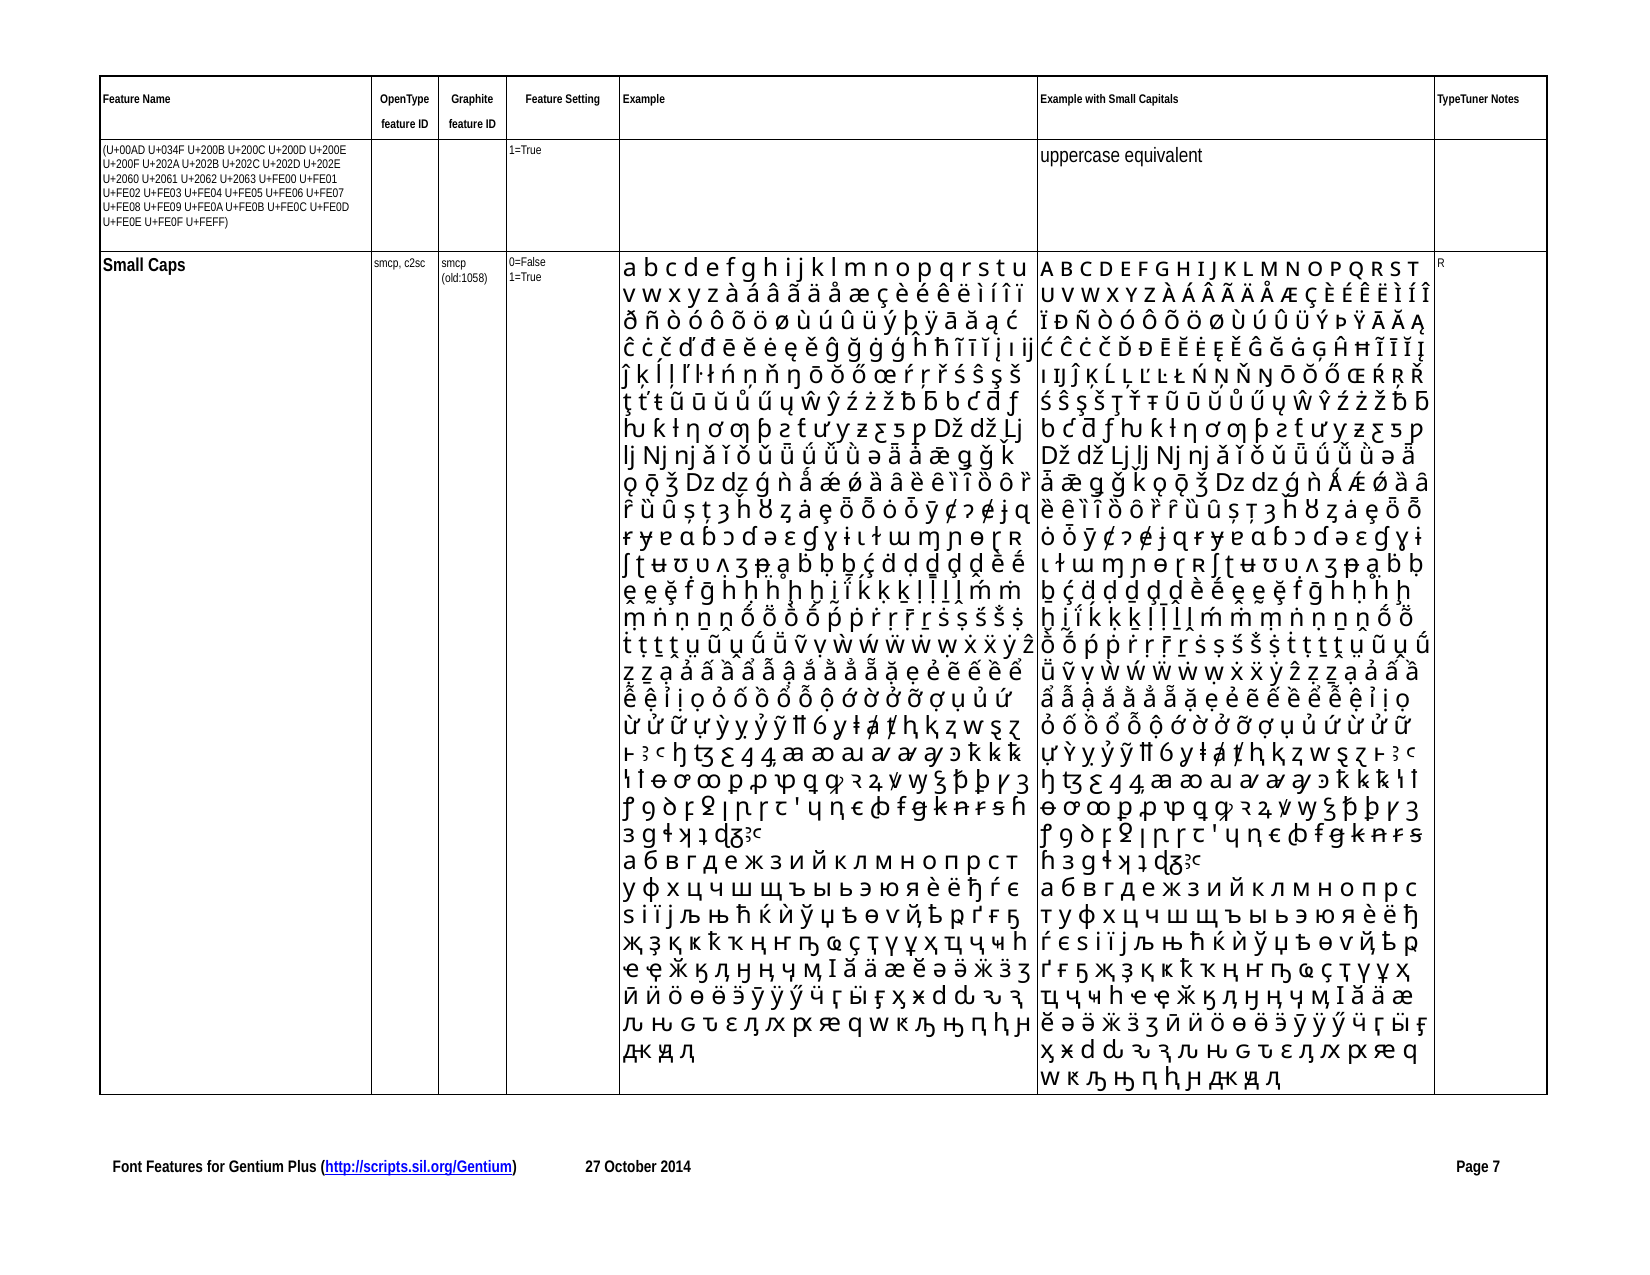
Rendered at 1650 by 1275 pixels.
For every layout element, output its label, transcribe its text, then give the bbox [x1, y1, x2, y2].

table_cell (U+00AD U+034F U+200B U+200C U+200D U+200E U+200F U+202A U+202B U+202C U+202D U+202E U+2060 U+2061 U+2062 U+2063 U+FE00 U+FE01 U+FE02 U+FE03 U+FE04 U+FE05 U+FE06 U+FE07 U+FE08 U+FE09 U+FE0A U+FE0B U+FE0C U+FE0D U+FE0E U+FE0F U+FEFF) [101, 140, 371, 251]
table_cell 1=True [507, 140, 619, 251]
table_header Graphite feature ID [439, 77, 506, 139]
table_cell a b c d e f g h i j k l m n o p q r s t u v w x y z à á â ã ä å æ ç è é ê ë ì í î ï ð ñ ò ó ô õ ö ø ù ú û ü ý þ ÿ ā ă ą ć ĉ ċ č ď đ ē ĕ ė ę ě ĝ ğ ġ ģ ĥ ħ ĩ ī ĭ į ı ĳ ĵ ķ ĺ ļ ľ ŀ ł ń ņ ň ŋ ō ŏ ő œ ŕ ŗ ř ś ŝ ş š ţ ť ŧ ũ ū ŭ ů ű ų ŵ ŷ ź ż ž ƀ ƃ ƅ ƈ ƌ ƒ ƕ ƙ ƚ ƞ ơ ƣ ƥ ƨ ƭ ư ƴ ƶ ƹ ƽ ƿ ǅ ǆ ǈ ǉ ǋ ǌ ǎ ǐ ǒ ǔ ǖ ǘ ǚ ǜ ǝ ǟ ǡ ǣ ǥ ǧ ǩ ǫ ǭ ǯ ǲ ǳ ǵ ǹ ǻ ǽ ǿ ȁ ȃ ȅ ȇ ȉ ȋ ȍ ȏ ȑ ȓ ȕ ȗ ș ț ȝ ȟ ȣ ȥ ȧ ȩ ȫ ȭ ȯ ȱ ȳ ȼ ɂ ɇ ɉ ɋ ɍ ɏ ɐ ɑ ɓ ɔ ɗ ə ɛ ɠ ɣ ɨ ɩ ɫ ɯ ɱ ɲ ɵ ɽ ʀ ʃ ʈ ʉ ʊ ʋ ʌ ʒ ᵽ ḁ ḃ ḅ ḇ ḉ ḋ ḍ ḏ ḑ ḓ ḕ ḗ ḙ ḛ ḝ ḟ ḡ ḣ ḥ ḧ ḩ ḫ ḭ ḯ ḱ ḳ ḵ ḷ ḹ ḻ ḽ ḿ ṁ ṃ ṅ ṇ ṉ ṋ ṍ ṏ ṑ ṓ ṕ ṗ ṙ ṛ ṝ ṟ ṡ ṣ ṥ ṧ ṩ ṫ ṭ ṯ ṱ ṳ ṵ ṷ ṹ ṻ ṽ ṿ ẁ ẃ ẅ ẇ ẉ ẋ ẍ ẏ ẑ ẓ ẕ ạ ả ấ ầ ẩ ẫ ậ ắ ằ ẳ ẵ ặ ẹ ẻ ẽ ế ề ể ễ ệ ỉ ị ọ ỏ ố ồ ổ ỗ ộ ớ ờ ở ỡ ợ ụ ủ ứ ừ ử ữ ự ỳ ỵ ỷ ỹ ỻ ỽ ỿ ⱡ ⱥ ⱦ ⱨ ⱪ ⱬ ⱳ ȿ ɀ ⱶ ꜣ ꜥ ꜧ ꜩ ꜫ ꜭ ꜯ ꜳ ꜵ ꜷ ꜹ ꜻ ꜽ ꜿ ꝁ ꝃ ꝅ ꝇ ꝉ ꝋ ꝍ ꝏ ꝑ ꝓ ꝕ ꝗ ꝙ ꝛ ꝝ ꝟ ꝡ ꝣ ꝥ ꝧ ꝩ ꝫ ꝭ ꝯ ꝺ ꝼ ꝿ ꞁ ꞃ ꞅ ꞇ ꞌ ɥ ꞑ ꞓ ꞗ ꞙ ꞡ ꞣ ꞥ ꞧ ꞩ ɦ ɜ ɡ ɬ ʞ ʇ ɖᵹꜣꜥ а б в г д е ж з и й к л м н о п р с т у ф х ц ч ш щ ъ ы ь э ю я ѐ ё ђ ѓ є ѕ і ї ј љ њ ћ ќ ѝ ў џ ѣ ѳ ѵ ҋ ҍ ҏ ґ ғ ҕ җ ҙ қ ҝ ҟ ҡ ң ҥ ҧ ҩ ҫ ҭ ү ұ ҳ ҵ ҷ ҹ һ ҽ ҿ ӂ ӄ ӆ ӈ ӊ ӌ ӎ ӏ ӑ ӓ ӕ ӗ ә ӛ ӝ ӟ ӡ ӣ ӥ ӧ ө ӫ ӭ ӯ ӱ ӳ ӵ ӷ ӹ ӻ ӽ ӿ ԁ ԃ ԅ ԇ ԉ ԋ ԍ ԏ ԑ ԓ ԕ ԗ ԙ ԛ ԝ ԟ ԡ ԣ ԥ ԧ ԩ ԫ ԭ ԯ [620, 252, 1037, 1094]
table_cell [1435, 140, 1546, 251]
table_header TypeTuner Notes [1435, 77, 1546, 139]
table_header Feature Name [101, 77, 371, 139]
table_cell [372, 140, 438, 251]
table_cell smcp, c2sc [372, 252, 438, 1094]
table_header Feature Setting [507, 77, 619, 139]
table_cell ­ ͏ ​ ‌ ‍ ‎ ‏ ‪ ‫ ‬ ‭ ‮ ⁠ ⁡ ⁢ ⁣ ︀ ︁ ︂ ︃ ︄ ︅ ︆ ︇ ︈ ︉ ︊ ︋ ︌ ︍ ︎ ️ ﻿ [620, 140, 1037, 251]
table_header Example [620, 77, 1037, 139]
table_cell a b c d e f g h i j k l m n o p q r s t u v w x y z à á â ã ä å æ ç è é ê ë ì í î ï ð ñ ò ó ô õ ö ø ù ú û ü ý þ ÿ ā ă ą ć ĉ ċ č ď đ ē ĕ ė ę ě ĝ ğ ġ ģ ĥ ħ ĩ ī ĭ į ı ĳ ĵ ķ ĺ ļ ľ ŀ ł ń ņ ň ŋ ō ŏ ő œ ŕ ŗ ř ś ŝ ş š ţ ť ŧ ũ ū ŭ ů ű ų ŵ ŷ ź ż ž ƀ ƃ ƅ ƈ ƌ ƒ ƕ ƙ ƚ ƞ ơ ƣ ƥ ƨ ƭ ư ƴ ƶ ƹ ƽ ƿ ǅ ǆ ǈ ǉ ǋ ǌ ǎ ǐ ǒ ǔ ǖ ǘ ǚ ǜ ǝ ǟ ǡ ǣ ǥ ǧ ǩ ǫ ǭ ǯ ǲ ǳ ǵ ǹ ǻ ǽ ǿ ȁ ȃ ȅ ȇ ȉ ȋ ȍ ȏ ȑ ȓ ȕ ȗ ș ț ȝ ȟ ȣ ȥ ȧ ȩ ȫ ȭ ȯ ȱ ȳ ȼ ɂ ɇ ɉ ɋ ɍ ɏ ɐ ɑ ɓ ɔ ɗ ə ɛ ɠ ɣ ɨ ɩ ɫ ɯ ɱ ɲ ɵ ɽ ʀ ʃ ʈ ʉ ʊ ʋ ʌ ʒ ᵽ ḁ ḃ ḅ ḇ ḉ ḋ ḍ ḏ ḑ ḓ ḕ ḗ ḙ ḛ ḝ ḟ ḡ ḣ ḥ ḧ ḩ ḫ ḭ ḯ ḱ ḳ ḵ ḷ ḹ ḻ ḽ ḿ ṁ ṃ ṅ ṇ ṉ ṋ ṍ ṏ ṑ ṓ ṕ ṗ ṙ ṛ ṝ ṟ ṡ ṣ ṥ ṧ ṩ ṫ ṭ ṯ ṱ ṳ ṵ ṷ ṹ ṻ ṽ ṿ ẁ ẃ ẅ ẇ ẉ ẋ ẍ ẏ ẑ ẓ ẕ ạ ả ấ ầ ẩ ẫ ậ ắ ằ ẳ ẵ ặ ẹ ẻ ẽ ế ề ể ễ ệ ỉ ị ọ ỏ ố ồ ổ ỗ ộ ớ ờ ở ỡ ợ ụ ủ ứ ừ ử ữ ự ỳ ỵ ỷ ỹ ỻ ỽ ỿ ⱡ ⱥ ⱦ ⱨ ⱪ ⱬ ⱳ ȿ ɀ ⱶ ꜣ ꜥ ꜧ ꜩ ꜫ ꜭ ꜯ ꜳ ꜵ ꜷ ꜹ ꜻ ꜽ ꜿ ꝁ ꝃ ꝅ ꝇ ꝉ ꝋ ꝍ ꝏ ꝑ ꝓ ꝕ ꝗ ꝙ ꝛ ꝝ ꝟ ꝡ ꝣ ꝥ ꝧ ꝩ ꝫ ꝭ ꝯ ꝺ ꝼ ꝿ ꞁ ꞃ ꞅ ꞇ ꞌ ɥ ꞑ ꞓ ꞗ ꞙ ꞡ ꞣ ꞥ ꞧ ꞩ ɦ ɜ ɡ ɬ ʞ ʇ ɖᵹꜣꜥ а б в г д е ж з и й к л м н о п р с т у ф х ц ч ш щ ъ ы ь э ю я ѐ ё ђ ѓ є ѕ і ї ј љ њ ћ ќ ѝ ў џ ѣ ѳ ѵ ҋ ҍ ҏ ґ ғ ҕ җ ҙ қ ҝ ҟ ҡ ң ҥ ҧ ҩ ҫ ҭ ү ұ ҳ ҵ ҷ ҹ һ ҽ ҿ ӂ ӄ ӆ ӈ ӊ ӌ ӎ ӏ ӑ ӓ ӕ ӗ ә ӛ ӝ ӟ ӡ ӣ ӥ ӧ ө ӫ ӭ ӯ ӱ ӳ ӵ ӷ ӹ ӻ ӽ ӿ ԁ ԃ ԅ ԇ ԉ ԋ ԍ ԏ ԑ ԓ ԕ ԗ ԙ ԛ ԝ ԟ ԡ ԣ ԥ ԧ ԩ ԫ ԭ ԯ [1038, 252, 1434, 1094]
table_cell smcp (old:1058) [439, 252, 506, 1094]
table_cell 0=False 1=True [507, 252, 619, 1094]
table_header Example with Small Capitals [1038, 77, 1434, 139]
table_cell R [1435, 252, 1546, 1094]
table_cell [439, 140, 506, 251]
table_cell Small Caps [101, 252, 371, 1094]
table_header OpenType feature ID [372, 77, 438, 139]
table_cell uppercase equivalent [1038, 140, 1434, 251]
